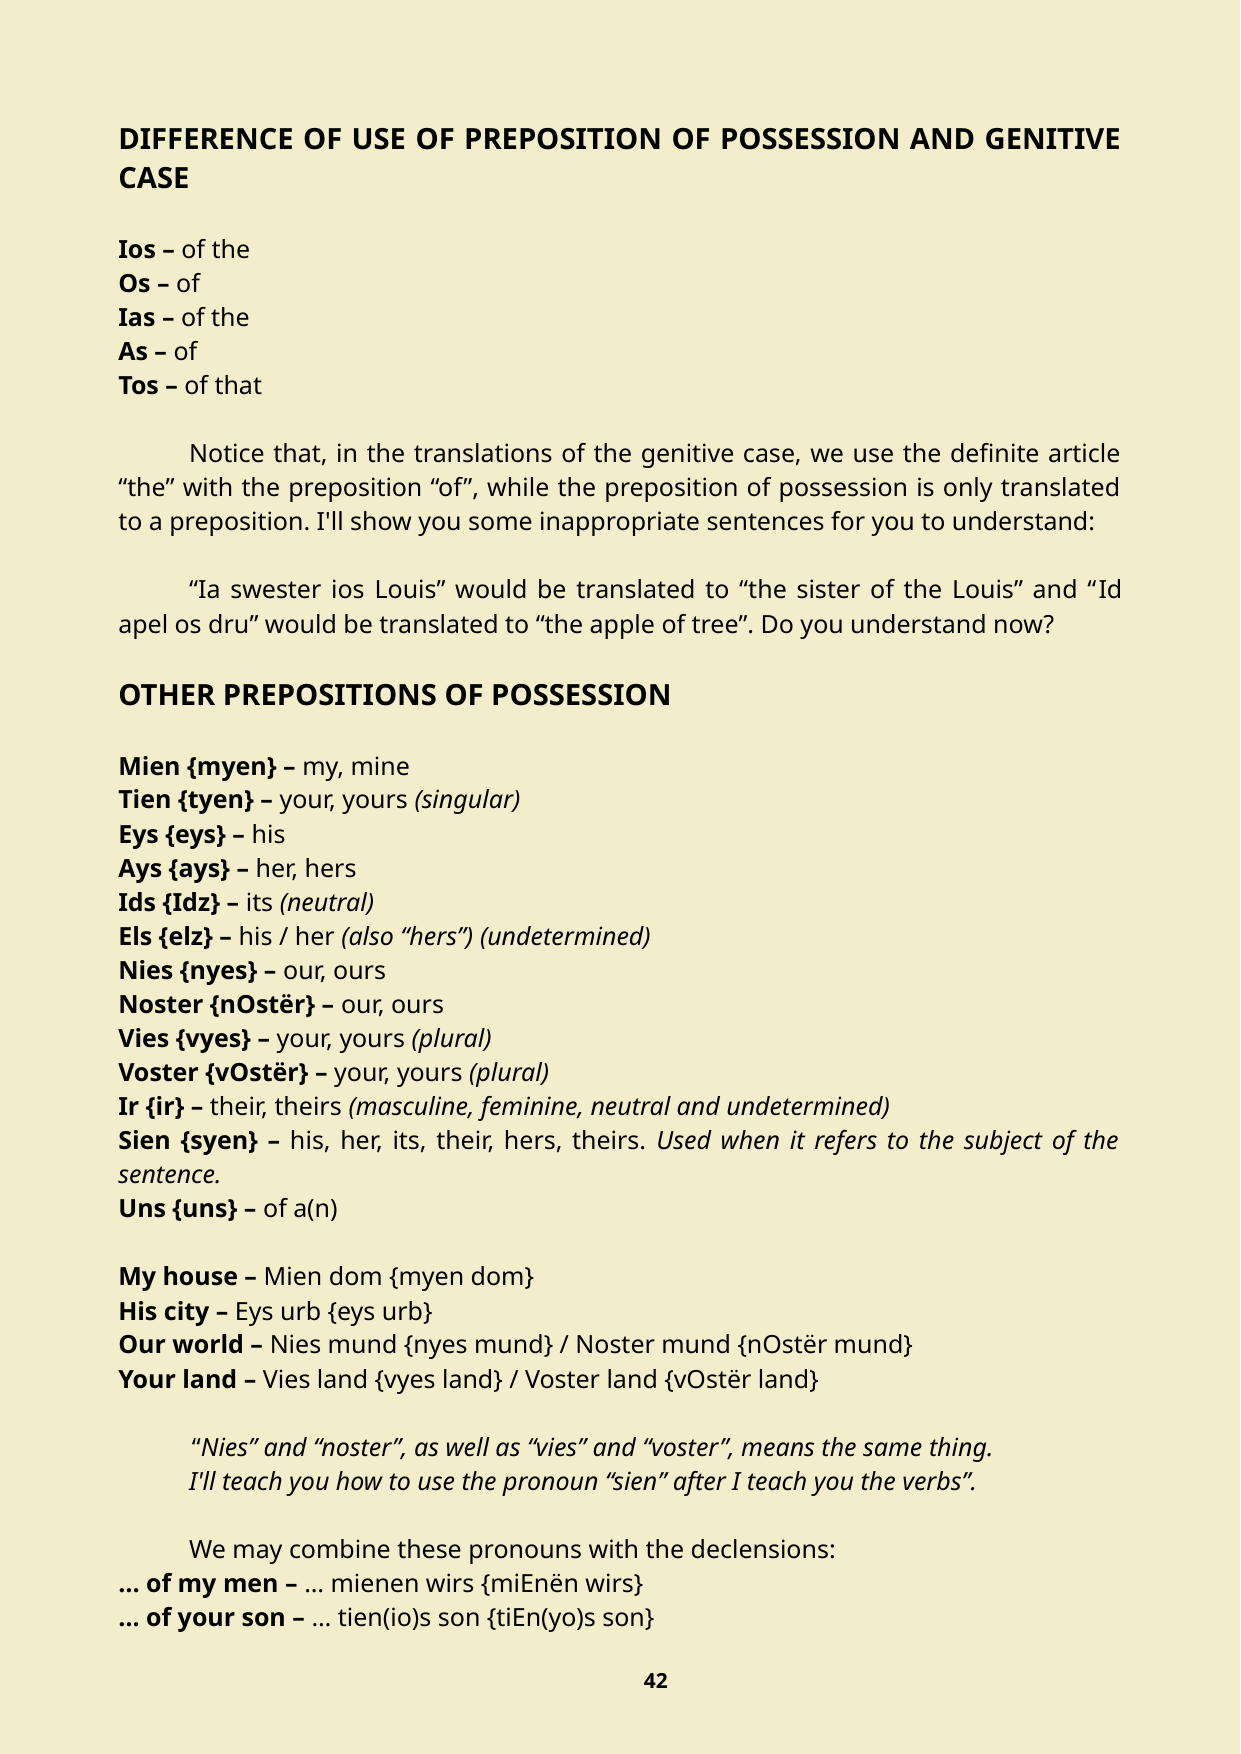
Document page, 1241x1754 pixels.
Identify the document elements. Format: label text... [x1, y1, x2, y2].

text Ids {Idz} – its (neutral) [118, 884, 1122, 918]
text Tien {tyen} – your, yours (singular) [118, 782, 1122, 816]
text Tos – of that [118, 368, 1122, 402]
text Notice that, in the translations of the genitive case, we use the definite article “the” with the preposition “of”, while the preposition of possession is only translated to a preposition. I'll show you some inappropriate sentences for you to understand: [118, 436, 1122, 538]
text Ios – of the [118, 232, 1122, 266]
text Our world – Nies mund {nyes mund} / Noster mund {nOstër mund} [118, 1327, 1122, 1361]
text Os – of [118, 266, 1122, 300]
text Ays {ays} – her, hers [118, 850, 1122, 884]
text Uns {uns} – of a(n) [118, 1191, 1122, 1225]
text … of your son – … tien(io)s son {tiEn(yo)s son} [118, 1600, 1122, 1634]
text Ias – of the [118, 300, 1122, 334]
text Els {elz} – his / her (also “hers”) (undetermined) [118, 918, 1122, 952]
text … of my men – … mienen wirs {miEnën wirs} [118, 1566, 1122, 1600]
text “Nies” and “noster”, as well as “vies” and “voster”, means the same thing. [192, 1429, 1122, 1463]
text We may combine these pronouns with the declensions: [118, 1532, 1122, 1566]
text My house – Mien dom {myen dom} [118, 1259, 1122, 1293]
text Vies {vyes} – your, yours (plural) [118, 1021, 1122, 1055]
text His city – Eys urb {eys urb} [118, 1293, 1122, 1327]
subtitle OTHER PREPOSITIONS OF POSSESSION [118, 674, 1122, 714]
text Voster {vOstër} – your, yours (plural) [118, 1055, 1122, 1089]
text Ir {ir} – their, theirs (masculine, feminine, neutral and undetermined) [118, 1089, 1122, 1123]
text Noster {nOstër} – our, ours [118, 987, 1122, 1021]
text Nies {nyes} – our, ours [118, 952, 1122, 987]
subtitle DIFFERENCE OF USE OF PREPOSITION OF POSSESSION AND GENITIVE CASE [118, 118, 1122, 197]
text “Ia swester ios Louis” would be translated to “the sister of the Louis” and “Id apel os dru” would be translated to “the apple of tree”. Do you understand now? [118, 572, 1122, 640]
text Mien {myen} – my, mine [118, 748, 1122, 782]
text As – of [118, 334, 1122, 368]
text I'll teach you how to use the pronoun “sien” after I teach you the verbs”. [118, 1463, 1122, 1497]
text Eys {eys} – his [118, 816, 1122, 850]
text Your land – Vies land {vyes land} / Voster land {vOstër land} [118, 1361, 1122, 1395]
text Sien {syen} – his, her, its, their, hers, theirs. Used when it refers to the subject of the sentence. [118, 1123, 1122, 1191]
